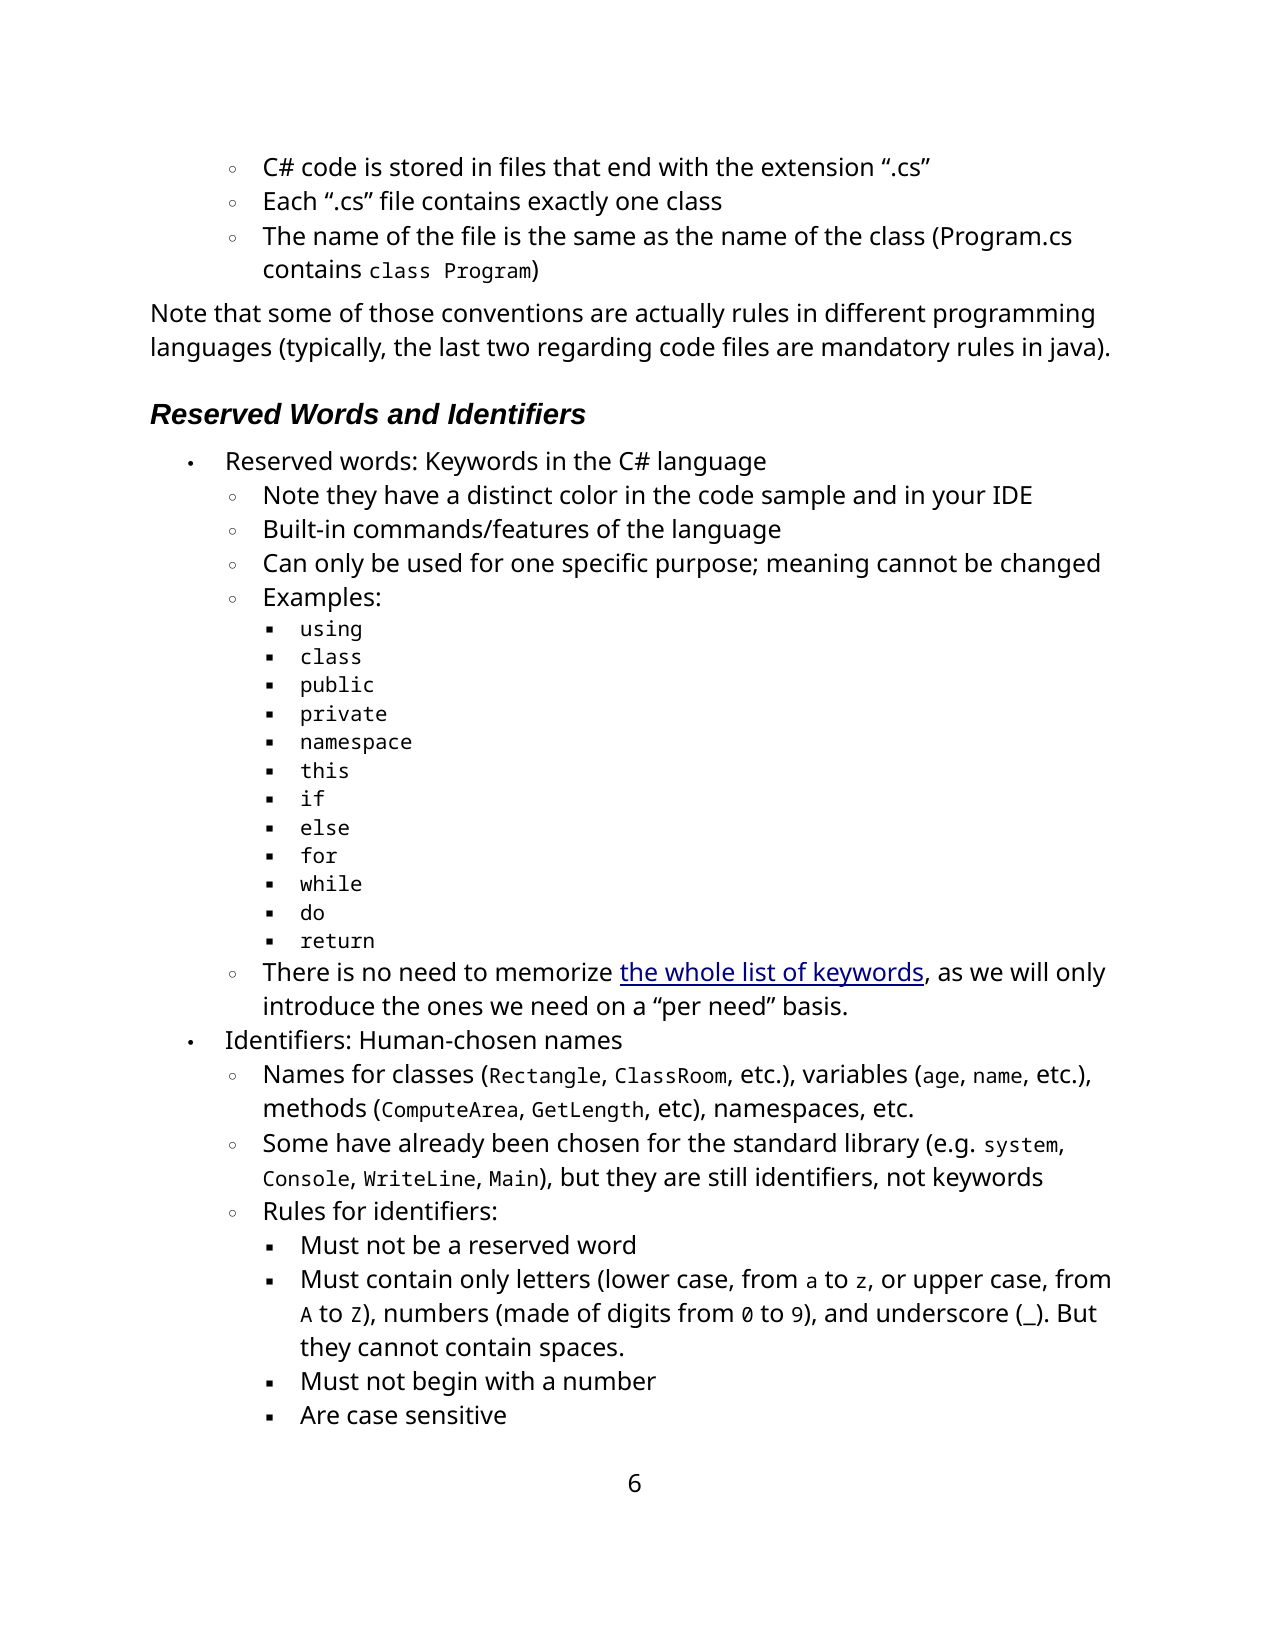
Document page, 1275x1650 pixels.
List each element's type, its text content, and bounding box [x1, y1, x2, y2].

list this [262, 756, 1125, 784]
list Can only be used for one specific purpose; meaning cannot be changed [225, 546, 1125, 579]
list else [262, 813, 1125, 841]
list private [262, 699, 1125, 727]
list Must not be a reserved word [262, 1227, 1125, 1261]
list Reserved words: Keywords in the C# language [187, 443, 1125, 477]
list There is no need to memorize the whole list of keywords, as we will only introduce the ones we need on a “per need” basis. [225, 955, 1125, 1023]
list for [262, 841, 1125, 869]
list Identifiers: Human-chosen names [187, 1023, 1125, 1057]
list The name of the file is the same as the name of the class (Program.cs contains class Program) [225, 218, 1125, 286]
list do [262, 898, 1125, 926]
list Built-in commands/features of the language [225, 511, 1125, 546]
text Note that some of those conventions are actually rules in different programming languages (typically, the last two regarding code files are mandatory rules in java). [150, 295, 1125, 363]
list class [262, 642, 1125, 671]
list Are case sensitive [262, 1398, 1125, 1432]
list while [262, 869, 1125, 898]
list public [262, 671, 1125, 699]
list Rules for identifiers: [225, 1193, 1125, 1227]
list Must contain only letters (lower case, from a to z, or upper case, from A to Z), numbers (made of digits from 0 to 9), and underscore (_). But they cannot contain spaces. [262, 1261, 1125, 1364]
list Examples: [225, 579, 1125, 614]
list Note they have a distinct color in the code sample and in your IDE [225, 477, 1125, 511]
list Names for classes (Rectangle, ClassRoom, etc.), variables (age, name, etc.), methods (ComputeArea, GetLength, etc), namespaces, etc. [225, 1057, 1125, 1125]
list namespace [262, 727, 1125, 756]
list Must not begin with a number [262, 1364, 1125, 1398]
list using [262, 614, 1125, 642]
list Some have already been chosen for the standard library (e.g. system, Console, WriteLine, Main), but they are still identifiers, not keywords [225, 1125, 1125, 1193]
subtitle Reserved Words and Identifiers [150, 397, 1125, 431]
list return [262, 926, 1125, 955]
list C# code is stored in files that end with the extension “.cs” [225, 150, 1125, 184]
list if [262, 784, 1125, 813]
list Each “.cs” file contains exactly one class [225, 184, 1125, 218]
